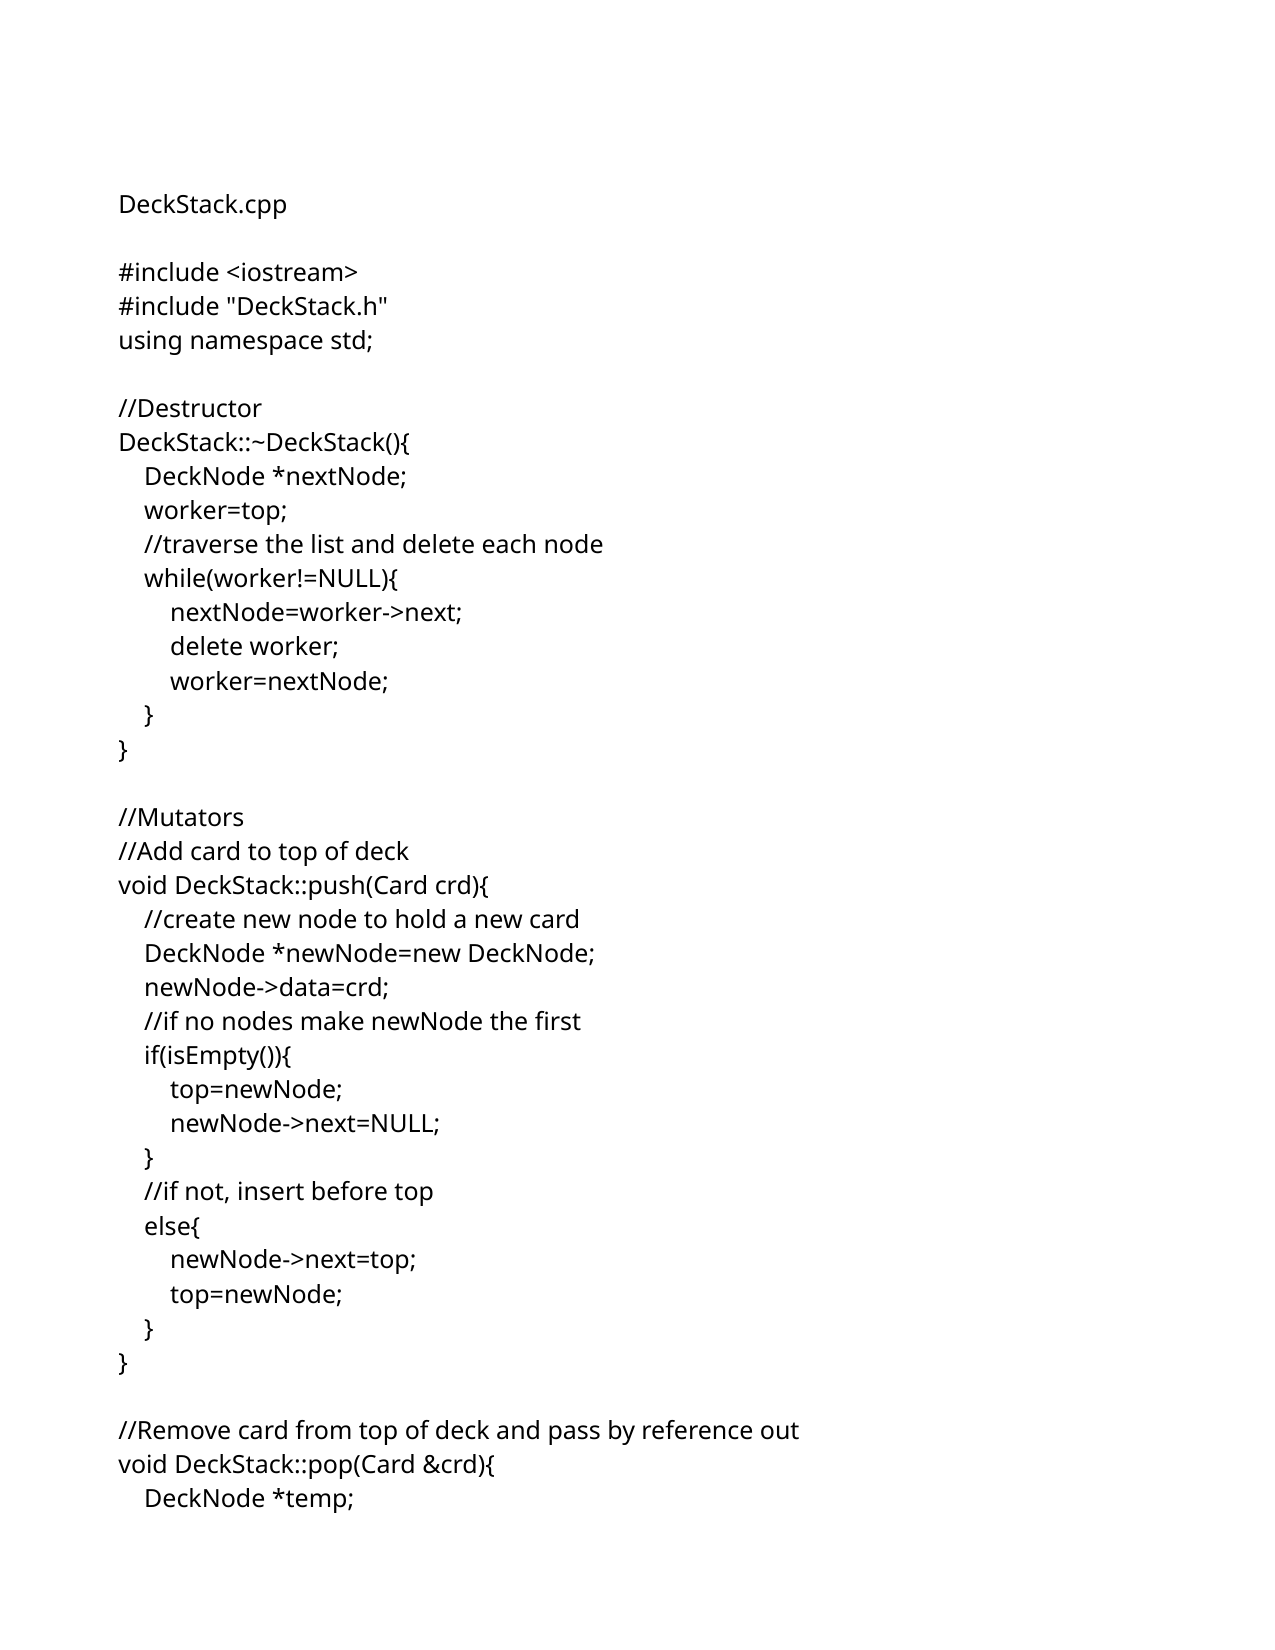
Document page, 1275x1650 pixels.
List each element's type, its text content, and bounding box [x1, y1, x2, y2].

text } [118, 1310, 1157, 1344]
text //if no nodes make newNode the first [118, 1004, 1157, 1038]
text void DeckStack::pop(Card &crd){ [118, 1447, 1157, 1481]
text //if not, insert before top [118, 1174, 1157, 1208]
text void DeckStack::push(Card crd){ [118, 867, 1157, 902]
text DeckStack::~DeckStack(){ [118, 425, 1157, 459]
text if(isEmpty()){ [118, 1038, 1157, 1072]
text worker=top; [118, 493, 1157, 527]
text #include <iostream> [118, 254, 1157, 288]
text //traverse the list and delete each node [118, 527, 1157, 561]
text DeckNode *nextNode; [118, 459, 1157, 493]
text DeckStack.cpp [118, 186, 1157, 220]
text DeckNode *temp; [118, 1481, 1157, 1515]
text } [118, 731, 1157, 765]
text top=newNode; [118, 1276, 1157, 1310]
text delete worker; [118, 629, 1157, 663]
text //Destructor [118, 391, 1157, 425]
text //Mutators [118, 799, 1157, 833]
text } [118, 697, 1157, 731]
text newNode->next=NULL; [118, 1106, 1157, 1140]
text //Add card to top of deck [118, 833, 1157, 867]
text #include "DeckStack.h" [118, 288, 1157, 322]
text } [118, 1140, 1157, 1174]
text newNode->data=crd; [118, 970, 1157, 1004]
text worker=nextNode; [118, 663, 1157, 697]
text //create new node to hold a new card [118, 902, 1157, 936]
text using namespace std; [118, 322, 1157, 357]
text else{ [118, 1208, 1157, 1242]
text nextNode=worker->next; [118, 595, 1157, 629]
text //Remove card from top of deck and pass by reference out [118, 1412, 1157, 1447]
text } [118, 1344, 1157, 1378]
text while(worker!=NULL){ [118, 561, 1157, 595]
text newNode->next=top; [118, 1242, 1157, 1276]
text DeckNode *newNode=new DeckNode; [118, 936, 1157, 970]
text top=newNode; [118, 1072, 1157, 1106]
